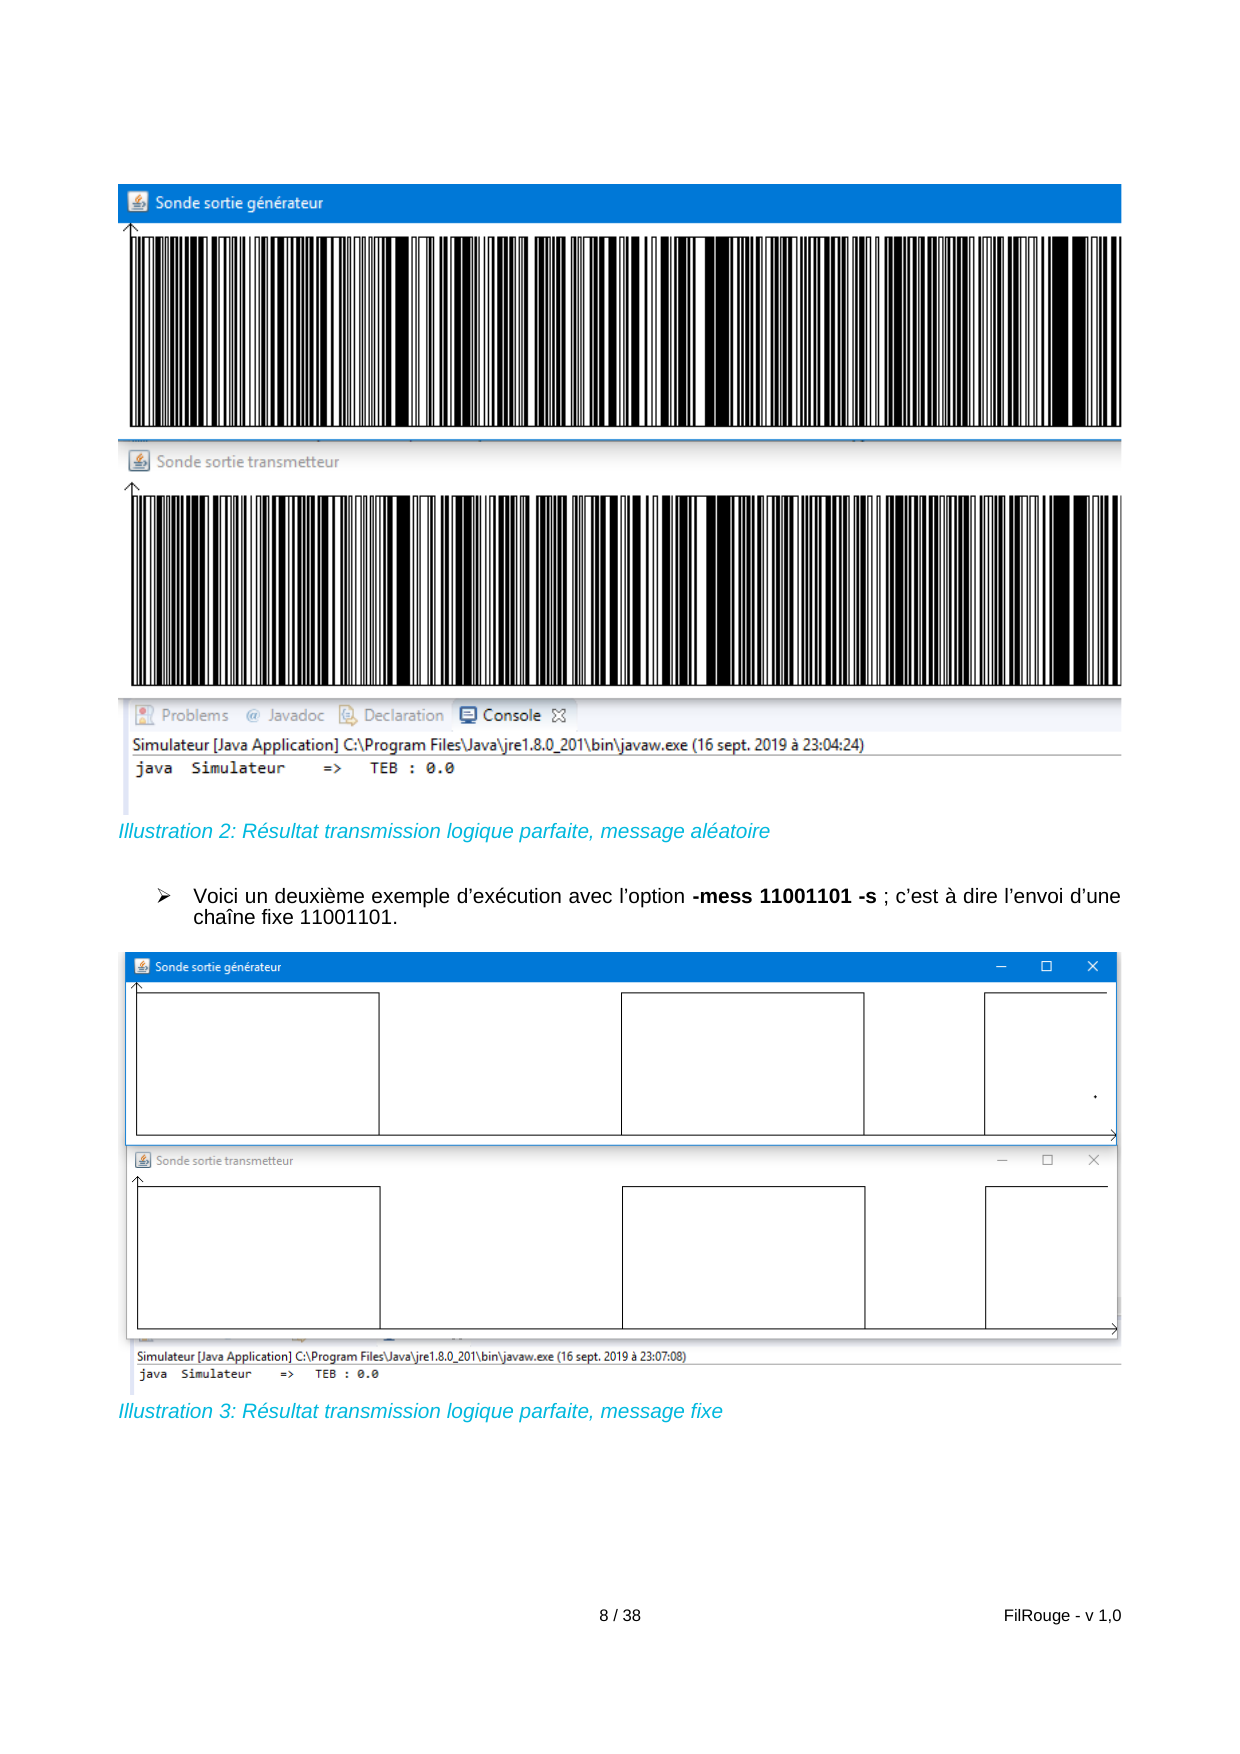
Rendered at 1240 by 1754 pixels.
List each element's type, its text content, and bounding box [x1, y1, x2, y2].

picture [118, 184, 1122, 815]
text Illustration 3: Résultat transmission logique parfaite, message fixe [118, 1395, 1121, 1422]
list Voici un deuxième exemple d’exécution avec l’option -mess 11001101 -s ; c’est à dire l’envoi d’une chaîne fixe 11001101. [156, 887, 1121, 929]
text Illustration 2: Résultat transmission logique parfaite, message aléatoire [118, 815, 1121, 843]
picture [118, 952, 1122, 1395]
